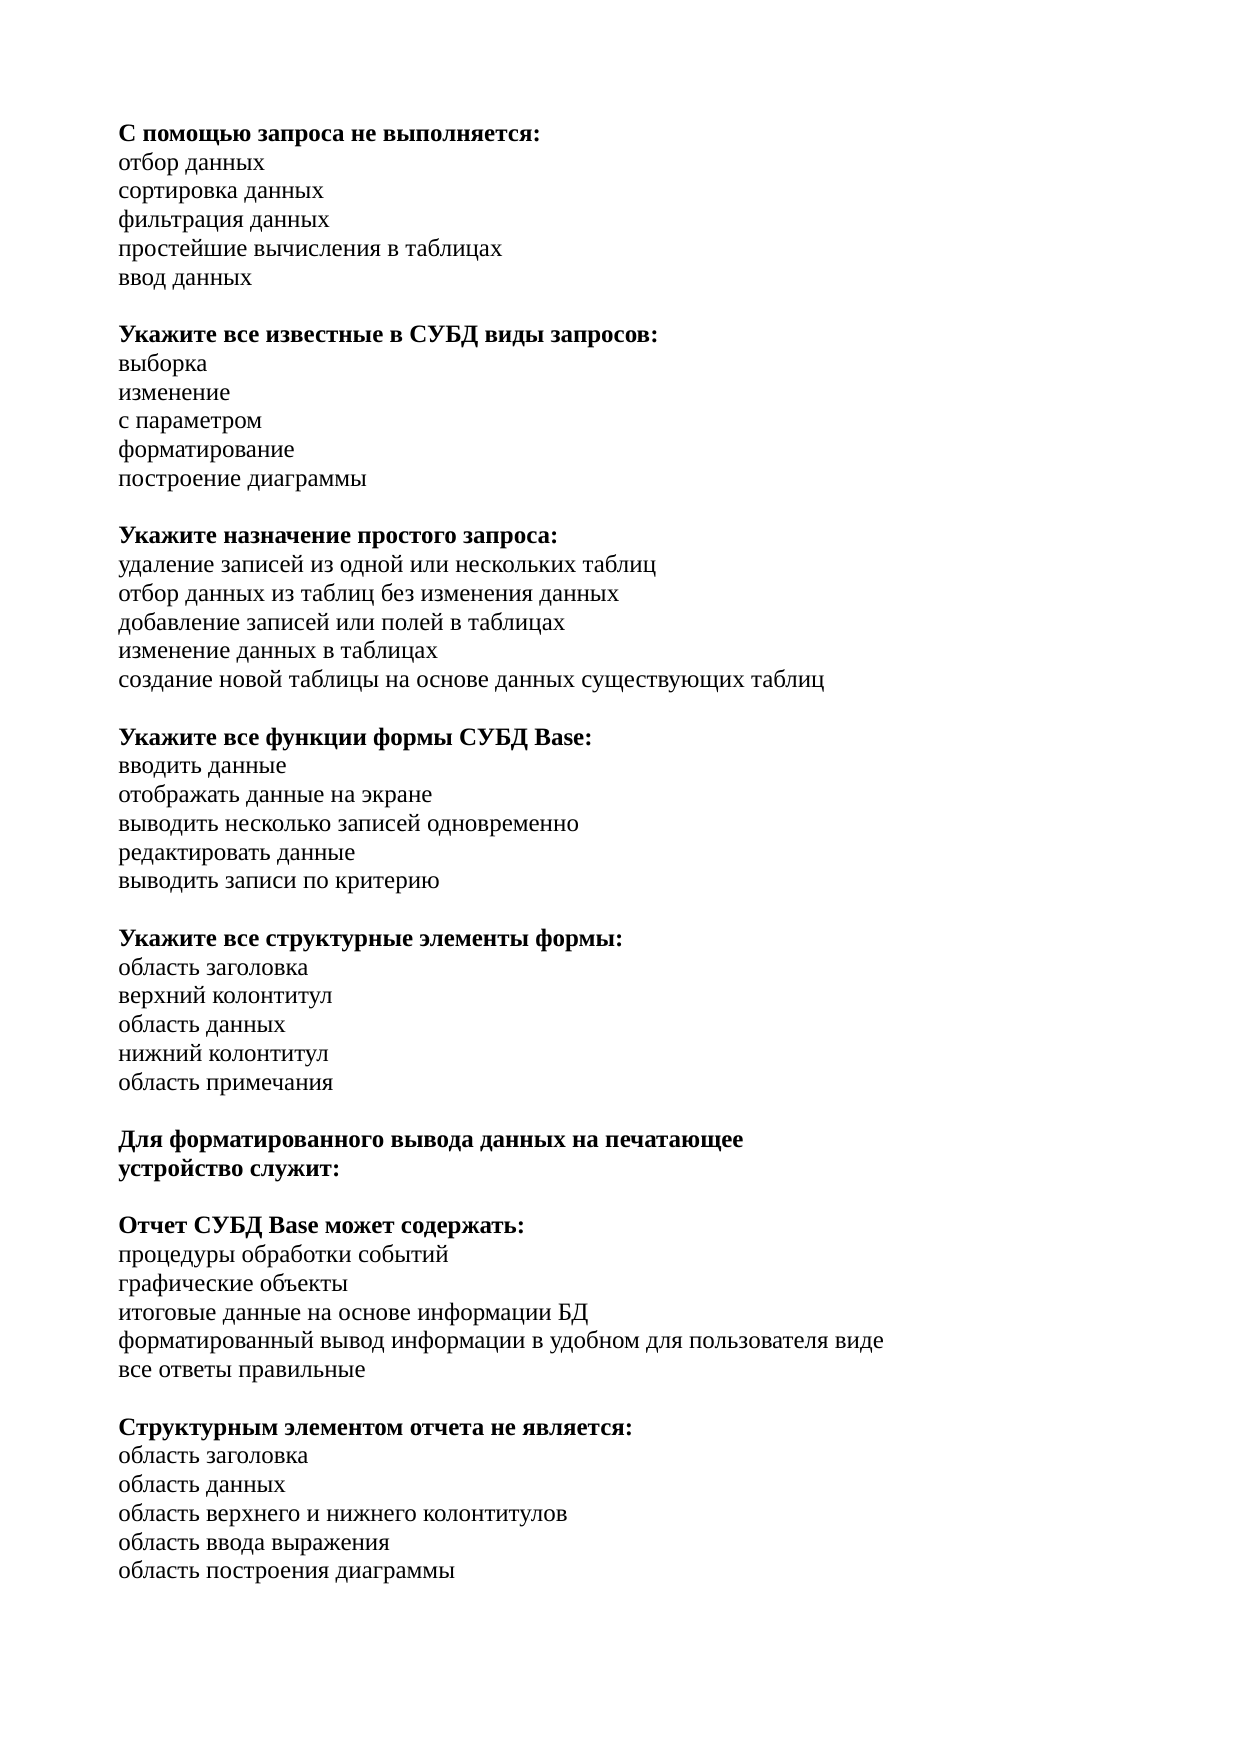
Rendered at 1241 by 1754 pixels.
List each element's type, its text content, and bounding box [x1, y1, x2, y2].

text редактировать данные [118, 837, 1122, 866]
text область заголовка [118, 952, 1122, 981]
text создание новой таблицы на основе данных существующих таблиц [118, 664, 1122, 693]
text область данных [118, 1009, 1122, 1038]
text область заголовка [118, 1441, 1122, 1469]
text область верхнего и нижнего колонтитулов [118, 1498, 1122, 1527]
text устройство служит: [118, 1153, 1122, 1182]
text верхний колонтитул [118, 981, 1122, 1009]
text С помощью запроса не выполняется: [118, 118, 1122, 147]
text форматированный вывод информации в удобном для пользователя виде [118, 1326, 1122, 1354]
text сортировка данных [118, 176, 1122, 204]
text область построения диаграммы [118, 1556, 1122, 1584]
text отображать данные на экране [118, 779, 1122, 808]
text построение диаграммы [118, 463, 1122, 492]
text область данных [118, 1469, 1122, 1498]
text Структурным элементом отчета не является: [118, 1412, 1122, 1441]
text Укажите все структурные элементы формы: [118, 923, 1122, 952]
text Укажите назначение простого запроса: [118, 521, 1122, 549]
text Укажите все функции формы СУБД Base: [118, 722, 1122, 751]
text выводить несколько записей одновременно [118, 808, 1122, 837]
text изменение [118, 377, 1122, 406]
text с параметром [118, 406, 1122, 434]
text итоговые данные на основе информации БД [118, 1297, 1122, 1326]
text отбор данных [118, 147, 1122, 176]
text удаление записей из одной или нескольких таблиц [118, 549, 1122, 578]
text Укажите все известные в СУБД виды запросов: [118, 319, 1122, 348]
text форматирование [118, 434, 1122, 463]
text вводить данные [118, 751, 1122, 779]
text нижний колонтитул [118, 1038, 1122, 1067]
text все ответы правильные [118, 1354, 1122, 1383]
text Для форматированного вывода данных на печатающее [118, 1124, 1122, 1153]
text область ввода выражения [118, 1527, 1122, 1556]
text ввод данных [118, 262, 1122, 291]
text фильтрация данных [118, 204, 1122, 233]
text простейшие вычисления в таблицах [118, 233, 1122, 262]
text область примечания [118, 1067, 1122, 1096]
text отбор данных из таблиц без изменения данных [118, 578, 1122, 607]
text Отчет СУБД Base может содержать: [118, 1211, 1122, 1239]
text добавление записей или полей в таблицах [118, 607, 1122, 636]
text выводить записи по критерию [118, 866, 1122, 894]
text изменение данных в таблицах [118, 636, 1122, 664]
text выборка [118, 348, 1122, 377]
text графические объекты [118, 1268, 1122, 1297]
text процедуры обработки событий [118, 1239, 1122, 1268]
